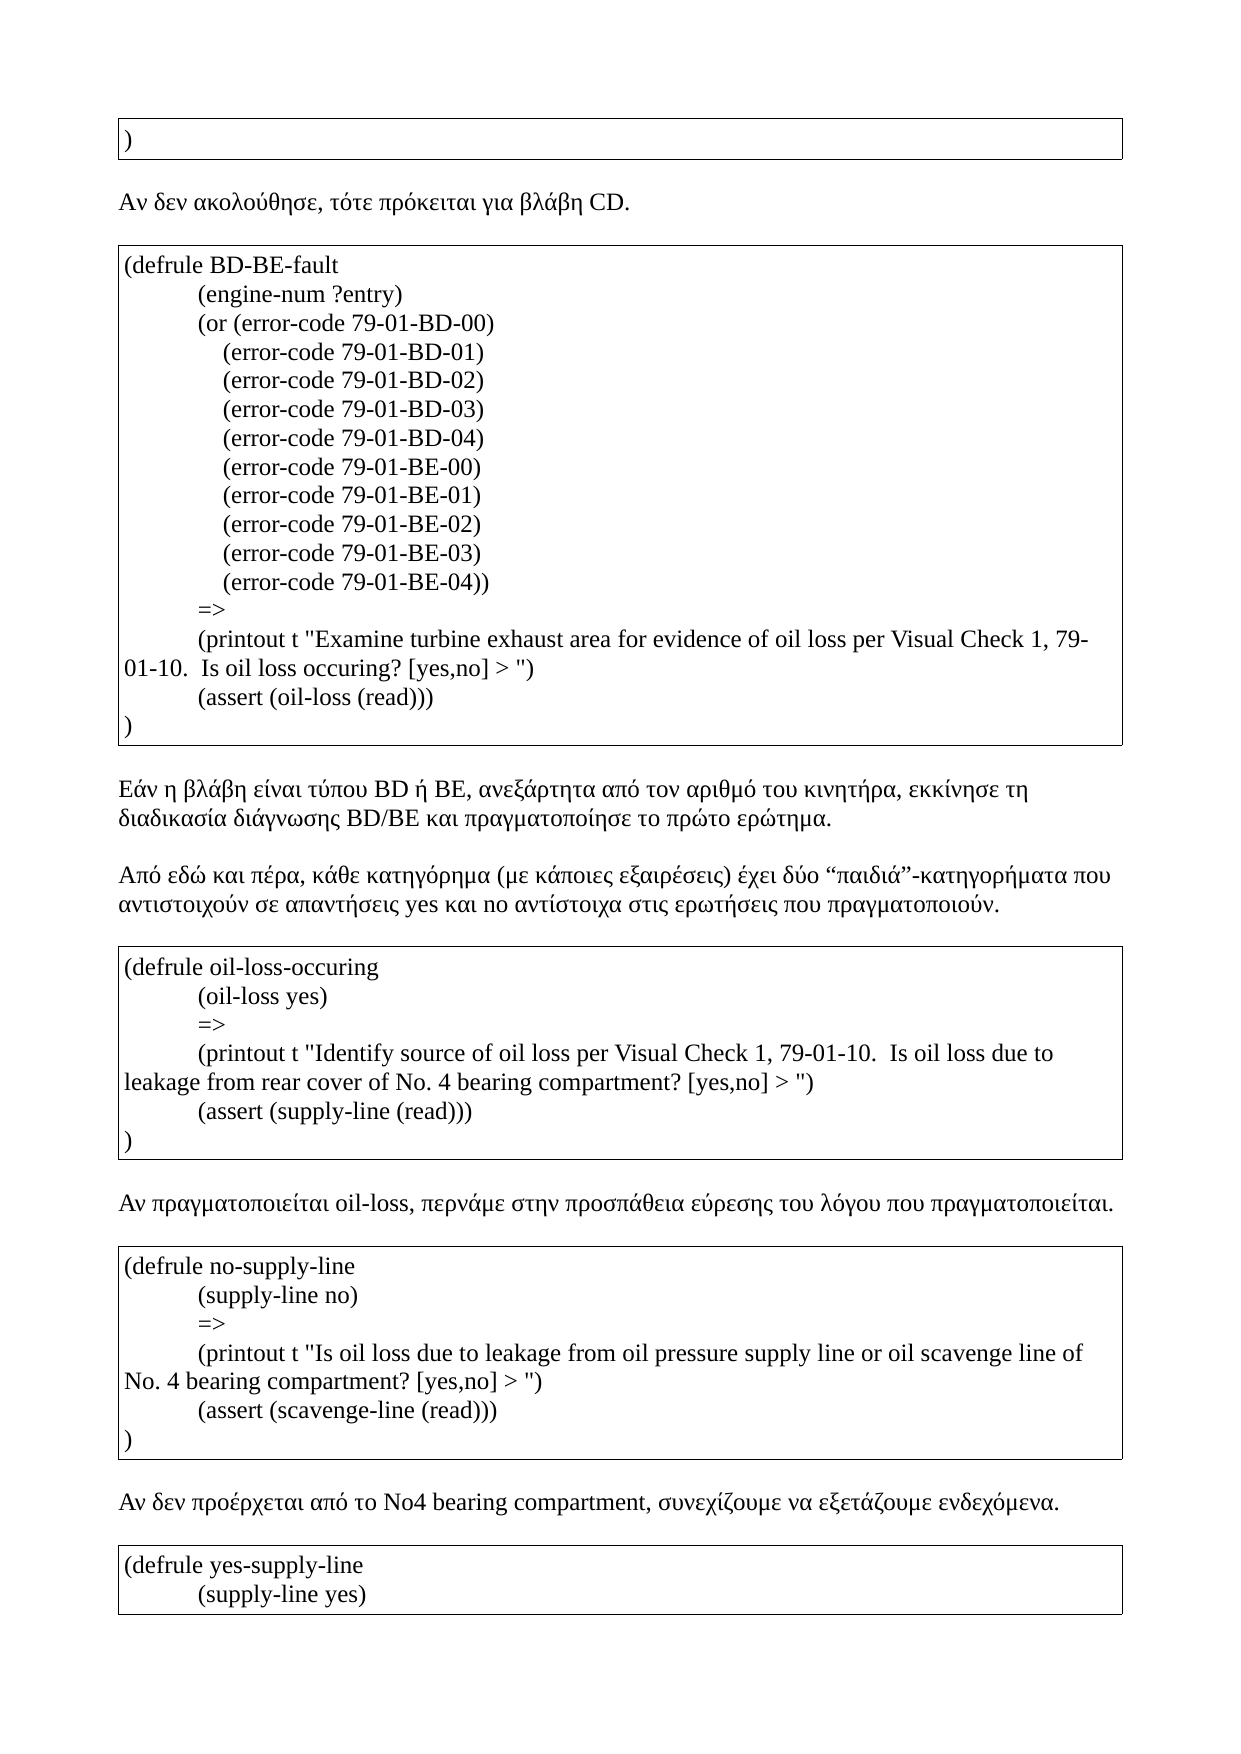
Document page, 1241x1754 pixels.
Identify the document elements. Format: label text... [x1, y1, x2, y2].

table_header (defrule BD-BE-fault (engine-num ?entry) (or (error-code 79-01-BD-00) (error-code 79-01-BD-01) (error-code 79-01-BD-02) (error-code 79-01-BD-03) (error-code 79-01-BD-04) (error-code 79-01-BE-00) (error-code 79-01-BE-01) (error-code 79-01-BE-02) (error-code 79-01-BE-03) (error-code 79-01-BE-04)) => (printout t "Examine turbine exhaust area for evidence of oil loss per Visual Check 1, 79-01-10. Is oil loss occuring? [yes,no] > ") (assert (oil-loss (read))) ) [119, 246, 1122, 745]
table_header (defrule yes-supply-line (supply-line yes) [119, 1546, 1122, 1614]
table_header (defrule oil-loss-occuring (oil-loss yes) => (printout t "Identify source of oil loss per Visual Check 1, 79-01-10. Is oil loss due to leakage from rear cover of No. 4 bearing compartment? [yes,no] > ") (assert (supply-line (read))) ) [119, 947, 1122, 1159]
table_header (defrule no-supply-line (supply-line no) => (printout t "Is oil loss due to leakage from oil pressure supply line or oil scavenge line of No. 4 bearing compartment? [yes,no] > ") (assert (scavenge-line (read))) ) [119, 1247, 1122, 1458]
text Αν πραγματοποιείται oil-loss, περνάμε στην προσπάθεια εύρεσης του λόγου που πραγματοποιείται. [118, 1188, 1122, 1217]
table_header ) [119, 119, 1122, 158]
text Εάν η βλάβη είναι τύπου BD ή BE, ανεξάρτητα από τον αριθμό του κινητήρα, εκκίνησε τη διαδικασία διάγνωσης BD/BE και πραγματοποίησε το πρώτο ερώτημα. [118, 774, 1122, 831]
text Aν δεν ακολούθησε, τότε πρόκειται για βλάβη CD. [118, 187, 1122, 216]
text Αν δεν προέρχεται από τo No4 bearing compartment, συνεχίζουμε να εξετάζουμε ενδεχόμενα. [118, 1487, 1122, 1516]
text Από εδώ και πέρα, κάθε κατηγόρημα (με κάποιες εξαιρέσεις) έχει δύο “παιδιά”-κατηγορήματα που αντιστοιχούν σε απαντήσεις yes και no αντίστοιχα στις ερωτήσεις που πραγματοποιούν. [118, 860, 1122, 918]
